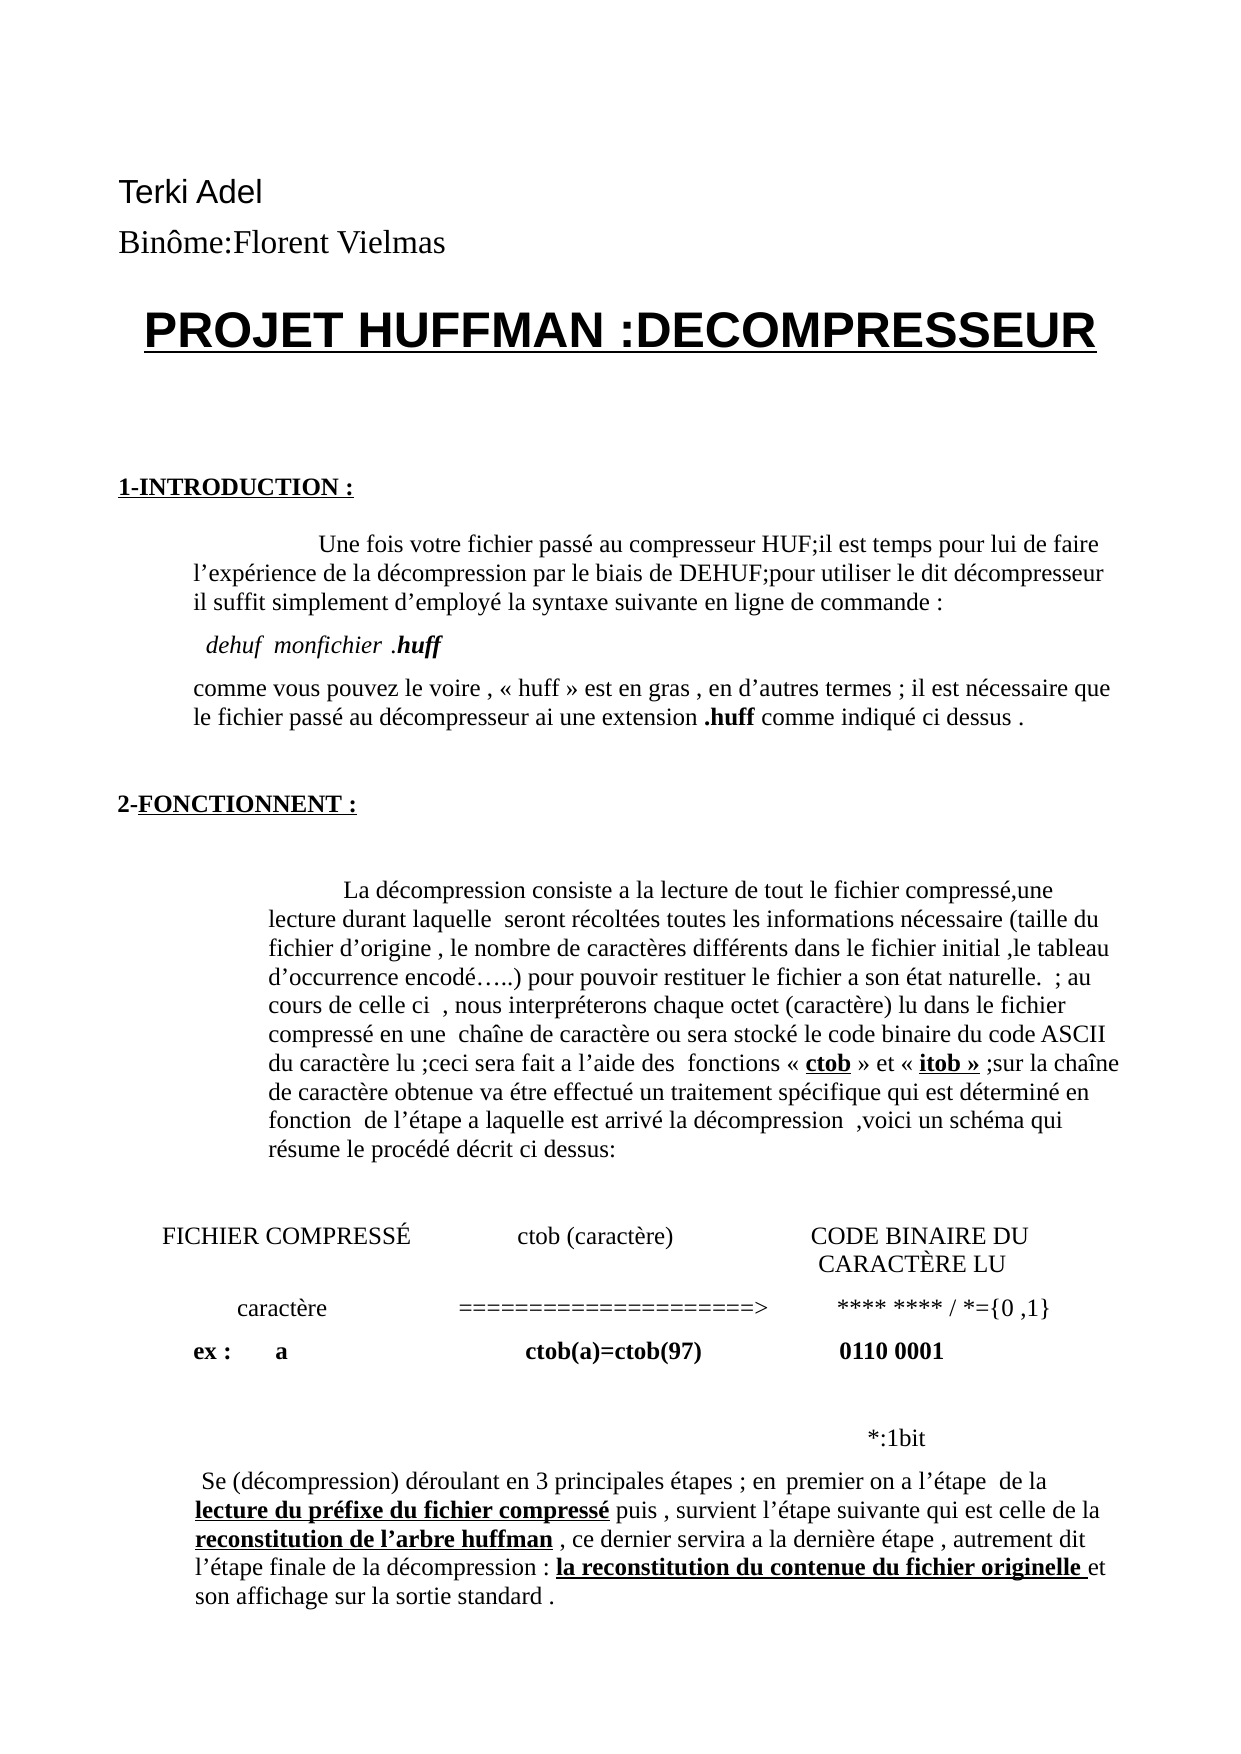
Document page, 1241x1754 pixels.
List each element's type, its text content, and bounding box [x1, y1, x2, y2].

list 2-FONCTIONNENT : [29, 789, 1122, 817]
list dehuf monfichier .huff [156, 630, 1122, 659]
text caractère =====================> **** **** / *={0 ,1} [29, 1293, 1122, 1322]
title Terki Adel [118, 172, 1122, 210]
list Une fois votre fichier passé au compresseur HUF;il est temps pour lui de faire l’expérience de la décompression par le biais de DEHUF;pour utiliser le dit décompresseur il suffit simplement d’employé la syntaxe suivante en ligne de commande : [156, 529, 1122, 615]
list comme vous pouvez le voire , « huff » est en gras , en d’autres termes ; il est nécessaire que le fichier passé au décompresseur ai une extension .huff comme indiqué ci dessus . [156, 673, 1122, 731]
text Se (décompression) déroulant en 3 principales étapes ; en premier on a l’étape de la lecture du préfixe du fichier compressé puis , survient l’étape suivante qui est celle de la reconstitution de l’arbre huffman , ce dernier servira a la dernière étape , autrement dit l’étape finale de la décompression : la reconstitution du contenue du fichier originelle et son affichage sur la sortie standard . [195, 1466, 1122, 1610]
list La décompression consiste a la lecture de tout le fichier compressé,une lecture durant laquelle seront récoltées toutes les informations nécessaire (taille du fichier d’origine , le nombre de caractères différents dans le fichier initial ,le tableau d’occurrence encodé…..) pour pouvoir restituer le fichier a son état naturelle. ; au cours de celle ci , nous interpréterons chaque octet (caractère) lu dans le fichier compressé en une chaîne de caractère ou sera stocké le code binaire du code ASCII du caractère lu ;ceci sera fait a l’aide des fonctions « ctob » et « itob » ;sur la chaîne de caractère obtenue va étre effectué un traitement spécifique qui est déterminé en fonction de l’étape a laquelle est arrivé la décompression ,voici un schéma qui résume le procédé décrit ci dessus: [231, 875, 1122, 1163]
text FICHIER COMPRESSÉ ctob (caractère) CODE BINAIRE DU CARACTÈRE LU [29, 1221, 1122, 1278]
text Binôme:Florent Vielmas [29, 223, 1122, 261]
text 1-INTRODUCTION : [118, 472, 1122, 500]
list *:1bit [29, 1423, 1122, 1452]
list ex : a ctob(a)=ctob(97) 0110 0001 [156, 1336, 1122, 1365]
title PROJET HUFFMAN :DECOMPRESSEUR [118, 301, 1122, 358]
